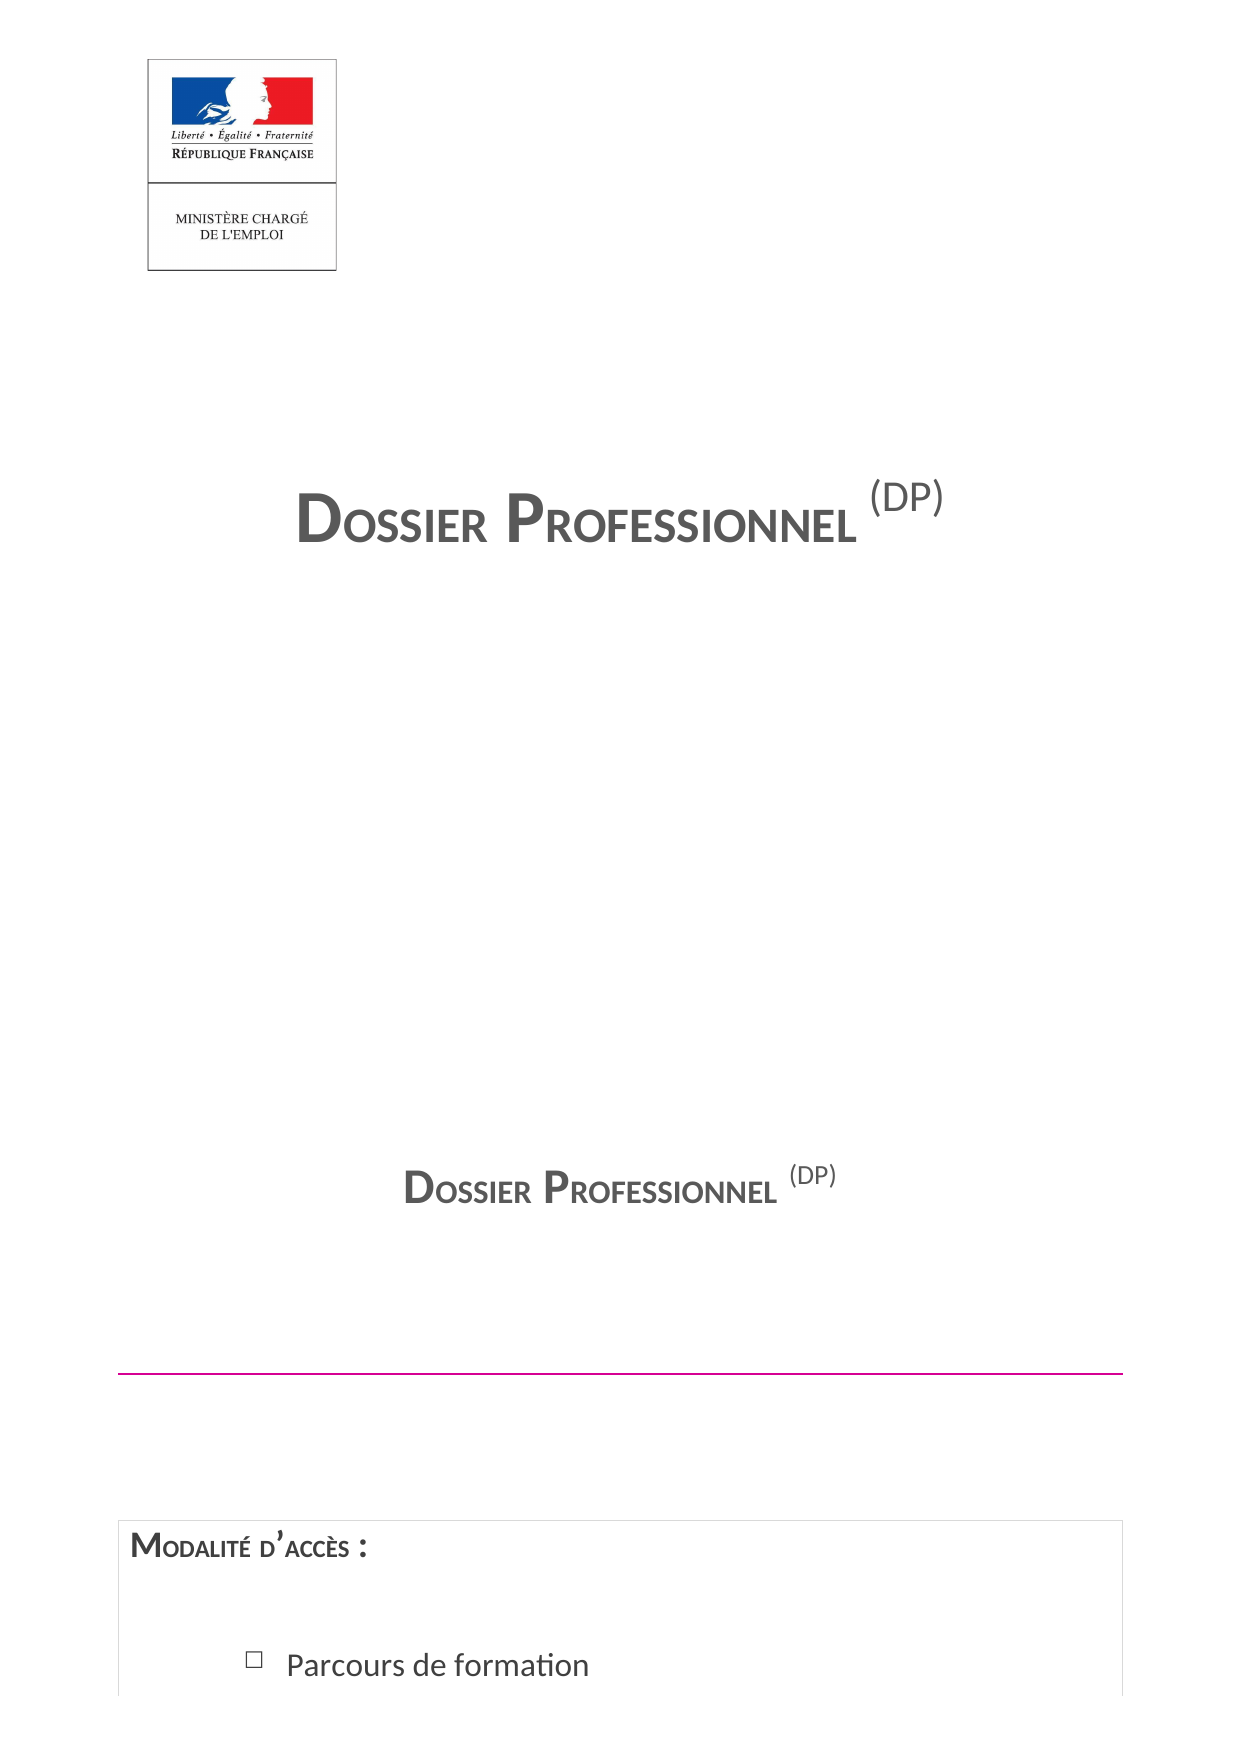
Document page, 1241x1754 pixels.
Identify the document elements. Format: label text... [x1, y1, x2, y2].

table_cell [118, 1375, 1122, 1520]
table_cell Parcours de formation [275, 1644, 1122, 1696]
table_cell Modalité d’accès : [119, 1521, 1122, 1588]
table_cell [119, 1588, 1122, 1644]
picture [141, 1653, 207, 1754]
table_cell ☐ [119, 1644, 275, 1696]
picture [147, 59, 337, 271]
